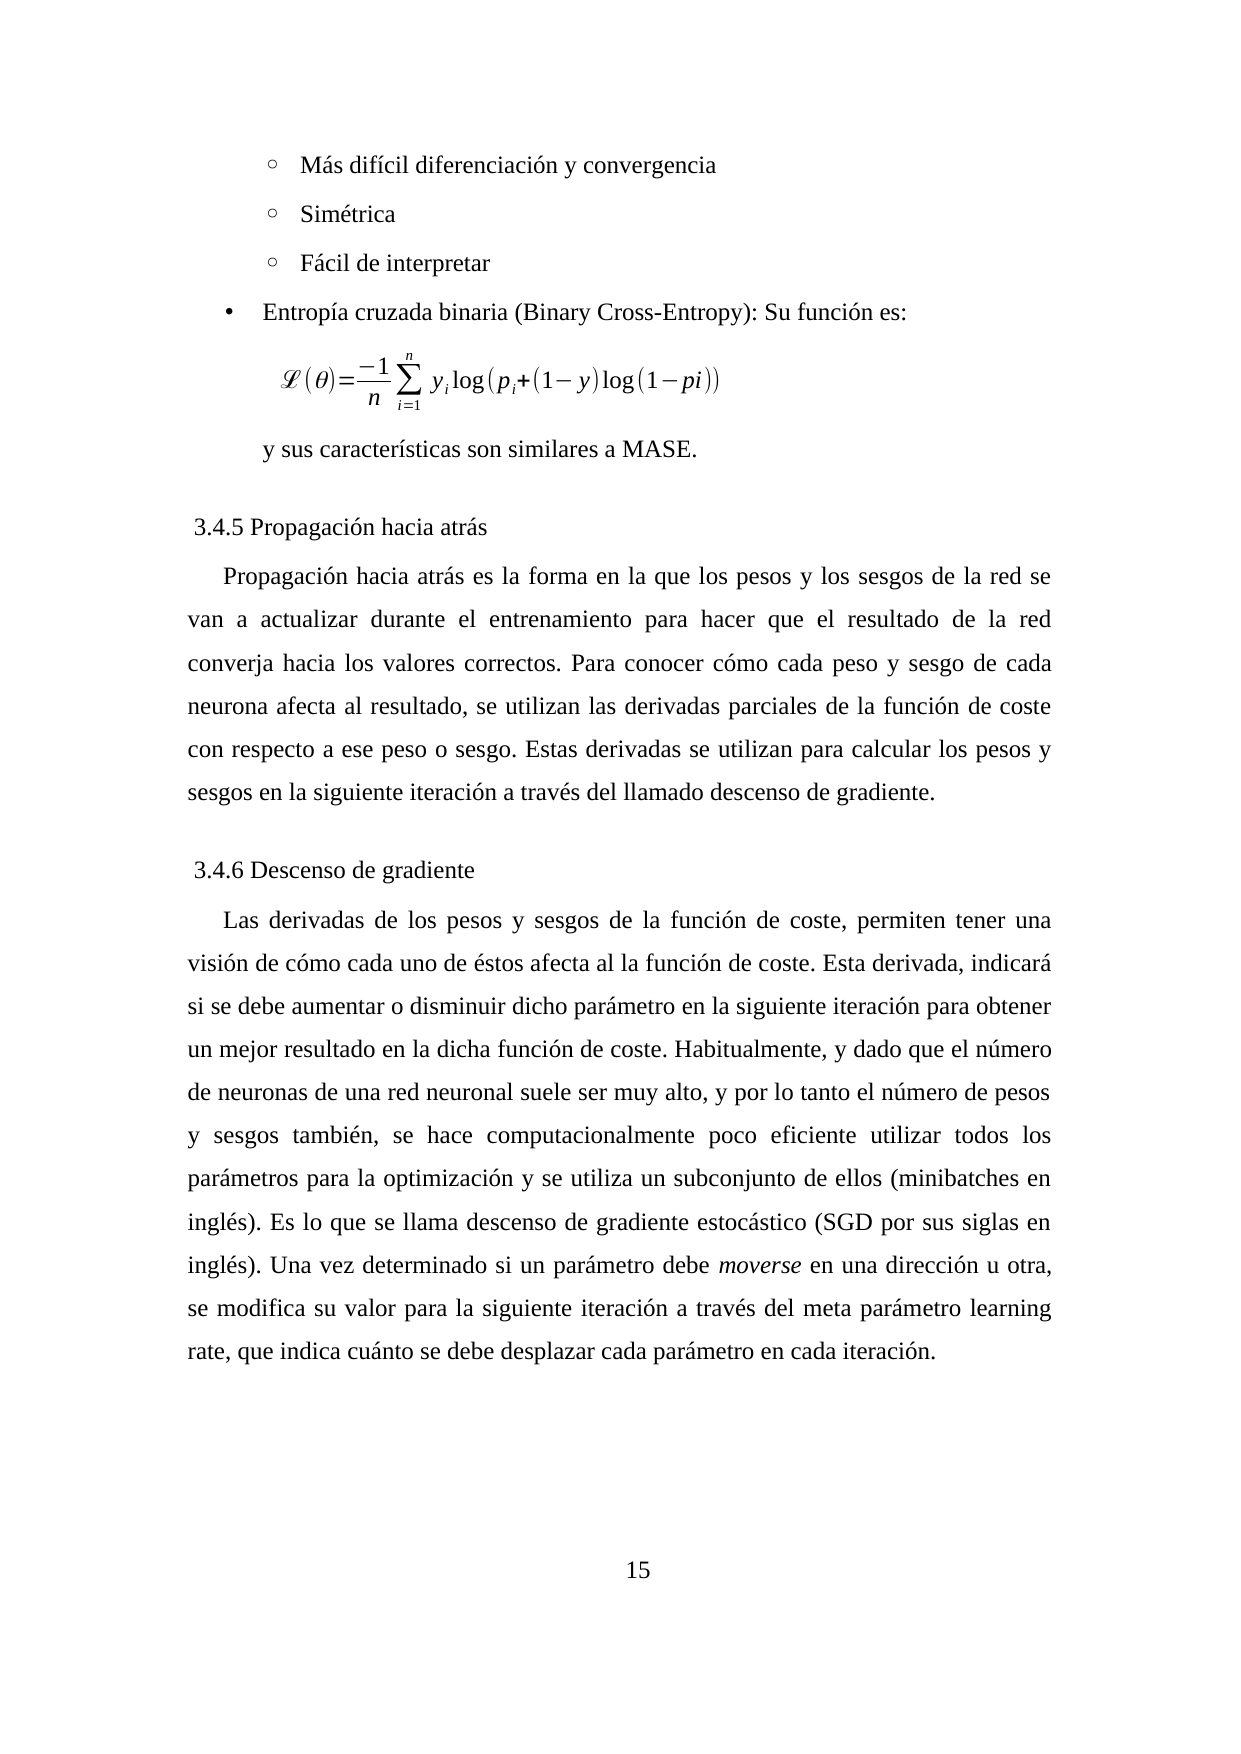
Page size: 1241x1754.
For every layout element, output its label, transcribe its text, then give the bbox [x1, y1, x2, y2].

list Fácil de interpretar [262, 248, 1053, 277]
list Simétrica [262, 199, 1053, 228]
text Propagación hacia atrás es la forma en la que los pesos y los sesgos de la red se van a actualizar durante el entrenamiento para hacer que el resultado de la red converja hacia los valores correctos. Para conocer cómo cada peso y sesgo de cada neurona afecta al resultado, se utilizan las derivadas parciales de la función de coste con respecto a ese peso o sesgo. Estas derivadas se utilizan para calcular los pesos y sesgos en la siguiente iteración a través del llamado descenso de gradiente. [187, 561, 1053, 806]
list Más difícil diferenciación y convergencia [262, 150, 1053, 179]
text Las derivadas de los pesos y sesgos de la función de coste, permiten tener una visión de cómo cada uno de éstos afecta al la función de coste. Esta derivada, indicará si se debe aumentar o disminuir dicho parámetro en la siguiente iteración para obtener un mejor resultado en la dicha función de coste. Habitualmente, y dado que el número de neuronas de una red neuronal suele ser muy alto, y por lo tanto el número de pesos y sesgos también, se hace computacionalmente poco eficiente utilizar todos los parámetros para la optimización y se utiliza un subconjunto de ellos (minibatches en inglés). Es lo que se llama descenso de gradiente estocástico (SGD por sus siglas en inglés). Una vez determinado si un parámetro debe moverse en una dirección u otra, se modifica su valor para la siguiente iteración a través del meta parámetro learning rate, que indica cuánto se debe desplazar cada parámetro en cada iteración. [187, 905, 1053, 1365]
list y sus características son similares a MASE. [225, 434, 1053, 463]
subtitle Descenso de gradiente [187, 856, 1053, 884]
list Entropía cruzada binaria (Binary Cross-Entropy): Su función es: [225, 297, 1053, 326]
subtitle Propagación hacia atrás [187, 512, 1053, 541]
